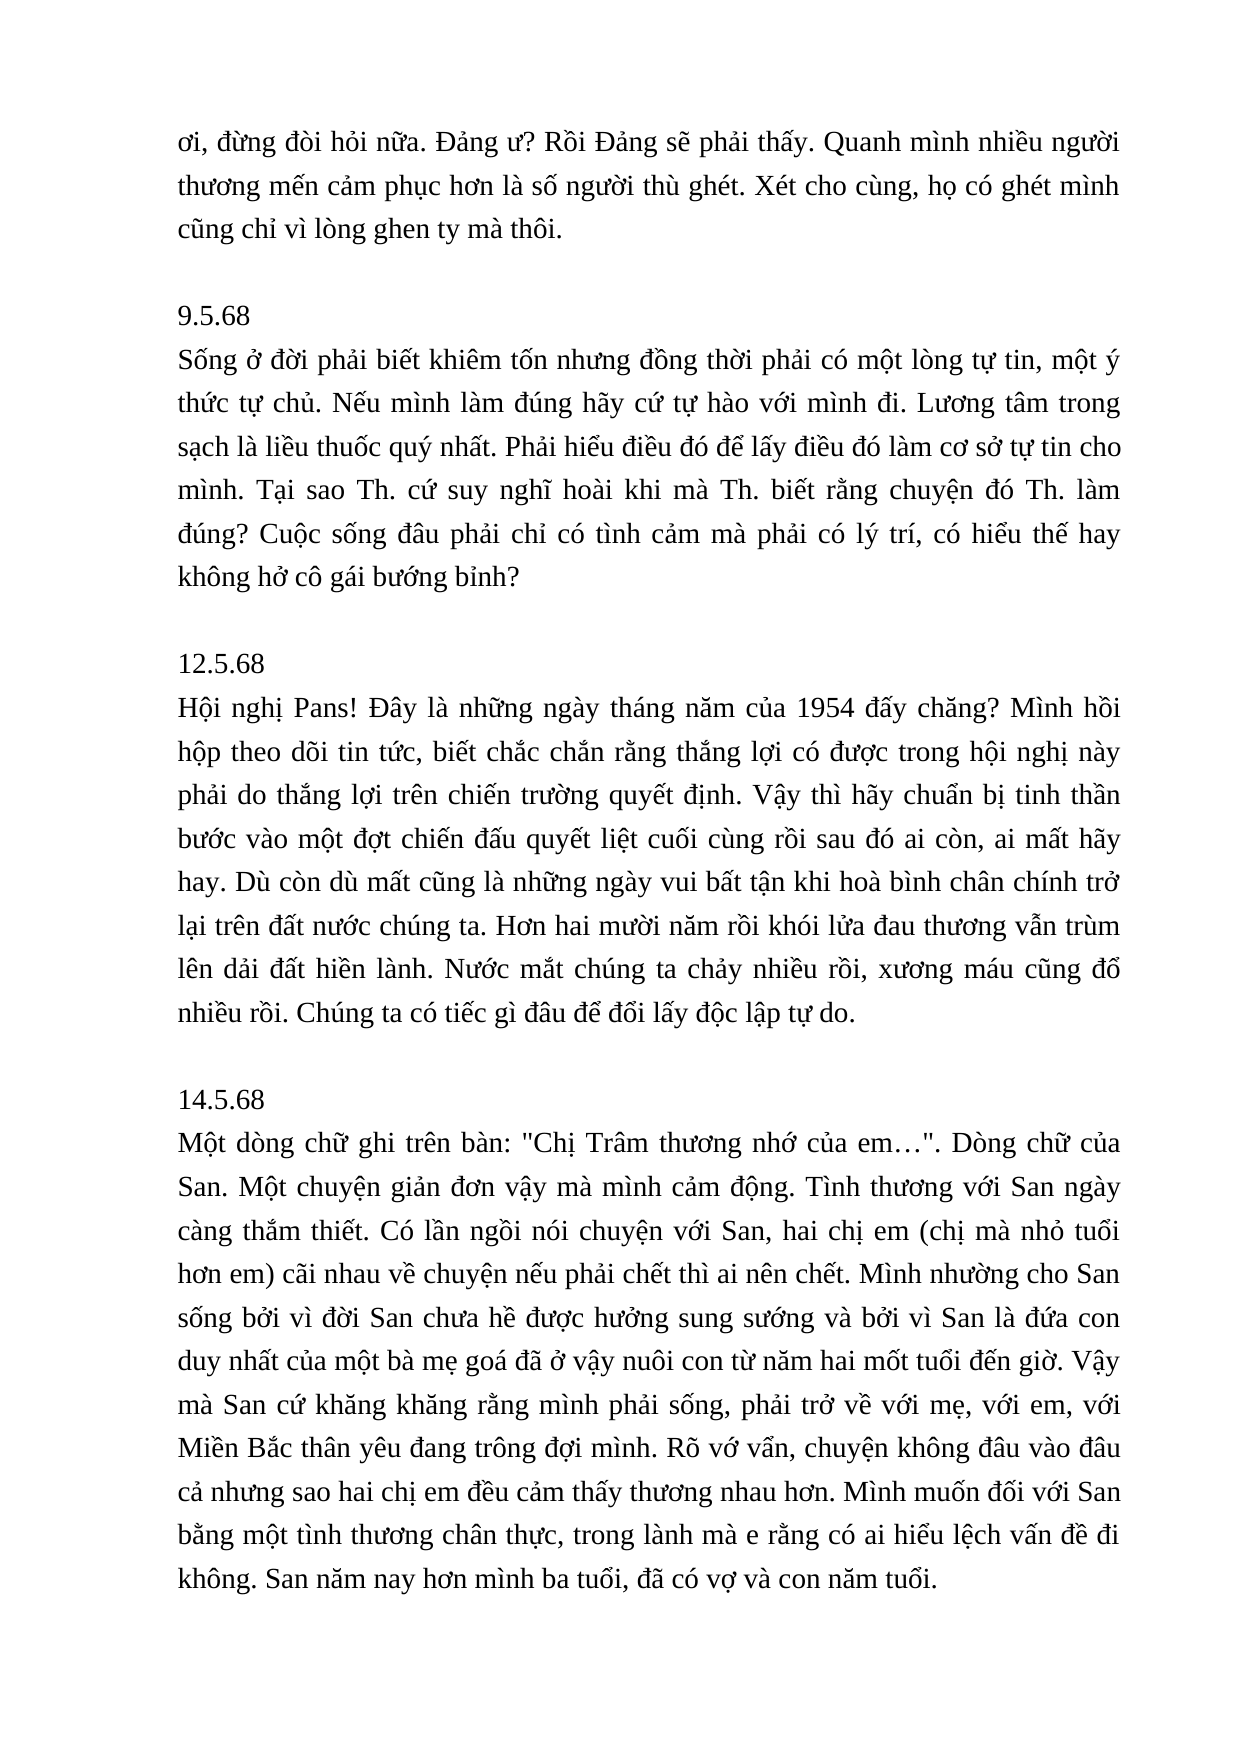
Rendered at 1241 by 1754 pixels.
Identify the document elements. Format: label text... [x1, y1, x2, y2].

text Sống ở đời phải biết khiêm tốn nhưng đồng thời phải có một lòng tự tin, một ý thức tự chủ. Nếu mình làm đúng hãy cứ tự hào với mình đi. Lương tâm trong sạch là liều thuốc quý nhất. Phải hiểu điều đó để lấy điều đó làm cơ sở tự tin cho mình. Tại sao Th. cứ suy nghĩ hoài khi mà Th. biết rằng chuyện đó Th. làm đúng? Cuộc sống đâu phải chỉ có tình cảm mà phải có lý trí, có hiểu thế hay không hở cô gái bướng bỉnh? [177, 342, 1122, 593]
text Một dòng chữ ghi trên bàn: "Chị Trâm thương nhớ của em…". Dòng chữ của San. Một chuyện giản đơn vậy mà mình cảm động. Tình thương với San ngày càng thắm thiết. Có lần ngồi nói chuyện với San, hai chị em (chị mà nhỏ tuổi hơn em) cãi nhau về chuyện nếu phải chết thì ai nên chết. Mình nhường cho San sống bởi vì đời San chưa hề được hưởng sung sướng và bởi vì San là đứa con duy nhất của một bà mẹ goá đã ở vậy nuôi con từ năm hai mốt tuổi đến giờ. Vậy mà San cứ khăng khăng rằng mình phải sống, phải trở về với mẹ, với em, với Miền Bắc thân yêu đang trông đợi mình. Rõ vớ vẩn, chuyện không đâu vào đâu cả nhưng sao hai chị em đều cảm thấy thương nhau hơn. Mình muốn đối với San bằng một tình thương chân thực, trong lành mà e rằng có ai hiểu lệch vấn đề đi không. San năm nay hơn mình ba tuổi, đã có vợ và con năm tuổi. [177, 1126, 1122, 1594]
text Hội nghị Pans! Đây là những ngày tháng năm của 1954 đấy chăng? Mình hồi hộp theo dõi tin tức, biết chắc chắn rằng thắng lợi có được trong hội nghị này phải do thắng lợi trên chiến trường quyết định. Vậy thì hãy chuẩn bị tinh thần bước vào một đợt chiến đấu quyết liệt cuối cùng rồi sau đó ai còn, ai mất hãy hay. Dù còn dù mất cũng là những ngày vui bất tận khi hoà bình chân chính trở lại trên đất nước chúng ta. Hơn hai mười năm rồi khói lửa đau thương vẫn trùm lên dải đất hiền lành. Nước mắt chúng ta chảy nhiều rồi, xương máu cũng đổ nhiều rồi. Chúng ta có tiếc gì đâu để đổi lấy độc lập tự do. [177, 690, 1122, 1028]
text ơi, đừng đòi hỏi nữa. Đảng ư? Rồi Đảng sẽ phải thấy. Quanh mình nhiều người thương mến cảm phục hơn là số người thù ghét. Xét cho cùng, họ có ghét mình cũng chỉ vì lòng ghen ty mà thôi. [177, 124, 1122, 245]
text 9.5.68 [177, 298, 1122, 332]
text 12.5.68 [177, 647, 1122, 680]
text 14.5.68 [177, 1082, 1122, 1116]
